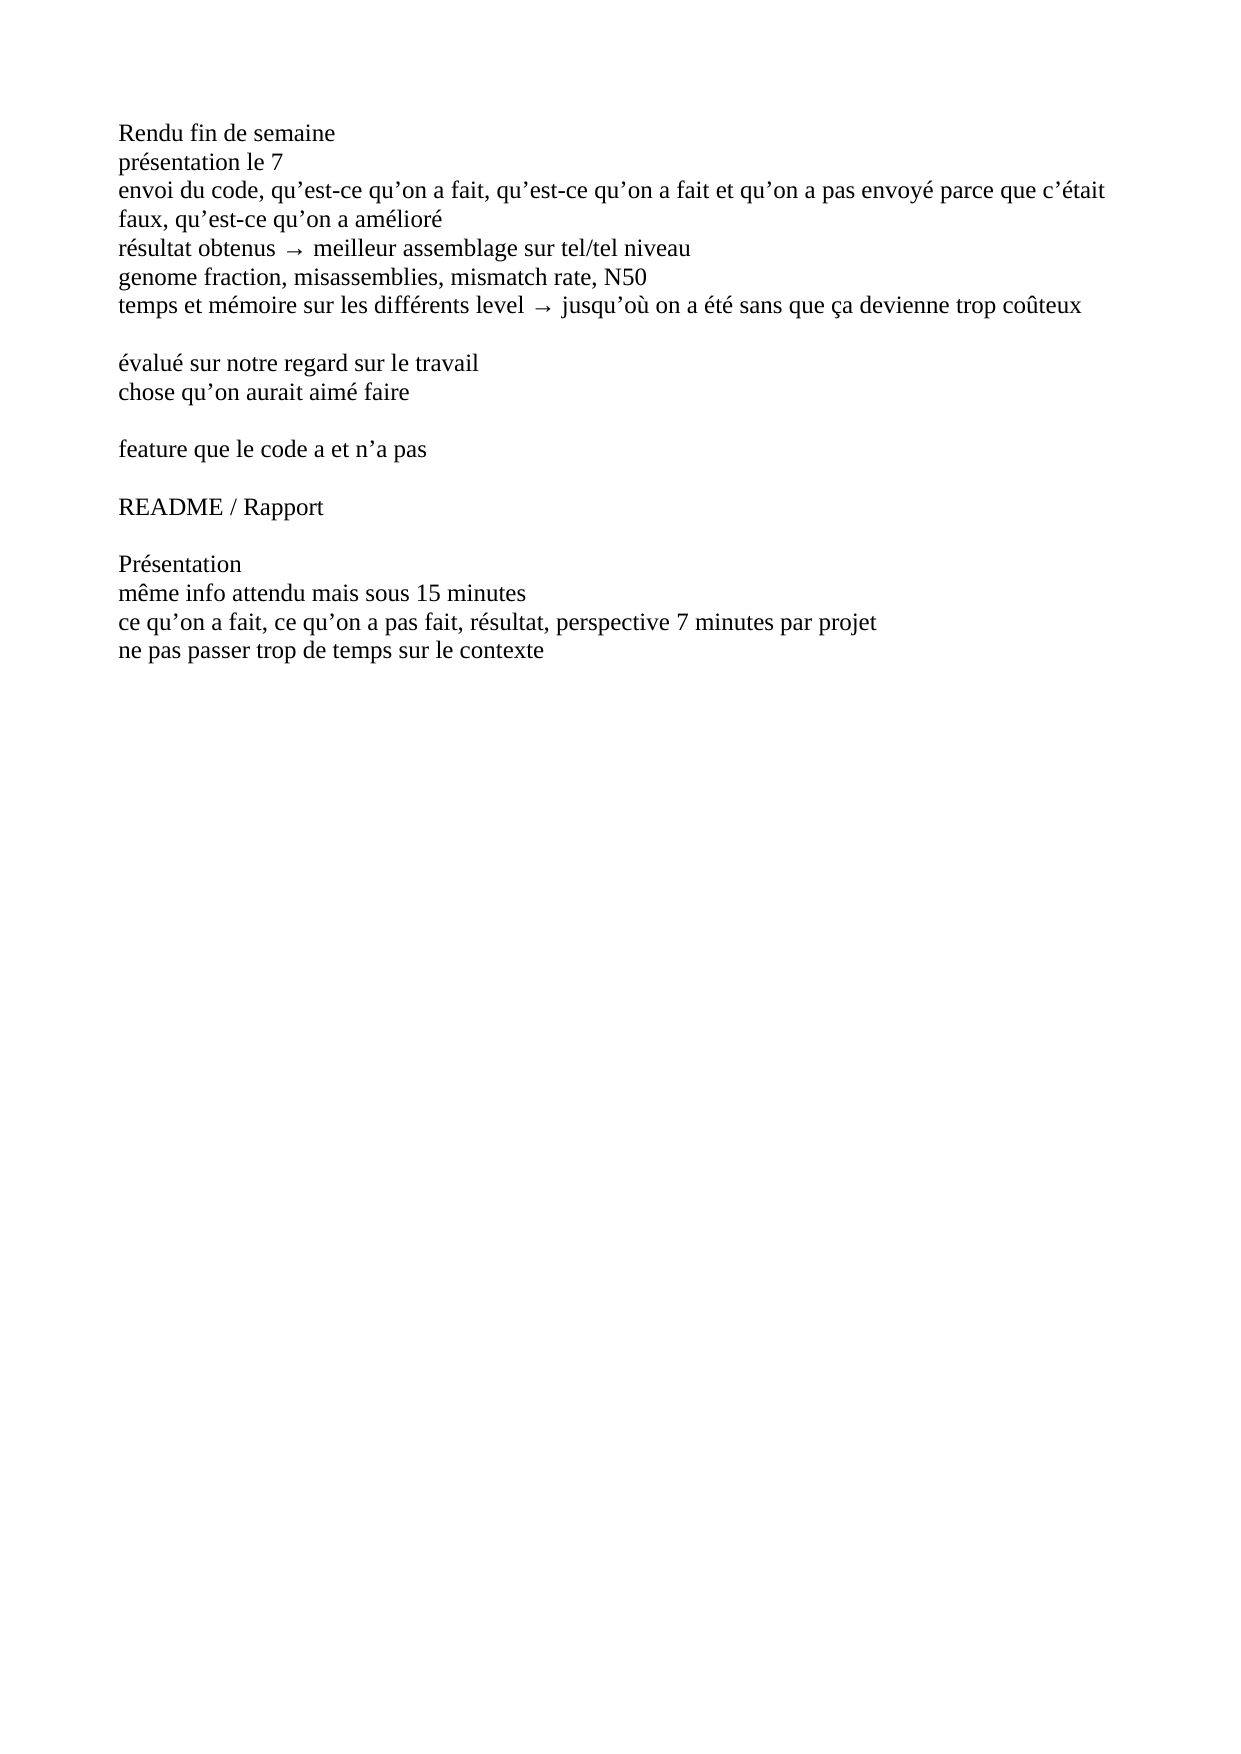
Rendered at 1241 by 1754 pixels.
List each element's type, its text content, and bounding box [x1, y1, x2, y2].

text envoi du code, qu’est-ce qu’on a fait, qu’est-ce qu’on a fait et qu’on a pas envoyé parce que c’était faux, qu’est-ce qu’on a amélioré [118, 176, 1122, 233]
text même info attendu mais sous 15 minutes [118, 578, 1122, 607]
text ce qu’on a fait, ce qu’on a pas fait, résultat, perspective 7 minutes par projet [118, 607, 1122, 636]
text feature que le code a et n’a pas [118, 434, 1122, 463]
text README / Rapport [118, 492, 1122, 521]
text Présentation [118, 549, 1122, 578]
text ne pas passer trop de temps sur le contexte [118, 636, 1122, 664]
text genome fraction, misassemblies, mismatch rate, N50 [118, 262, 1122, 291]
text temps et mémoire sur les différents level → jusqu’où on a été sans que ça devienne trop coûteux [118, 291, 1122, 319]
text présentation le 7 [118, 147, 1122, 176]
text Rendu fin de semaine [118, 118, 1122, 147]
text résultat obtenus → meilleur assemblage sur tel/tel niveau [118, 233, 1122, 262]
text évalué sur notre regard sur le travail [118, 348, 1122, 377]
text chose qu’on aurait aimé faire [118, 377, 1122, 406]
